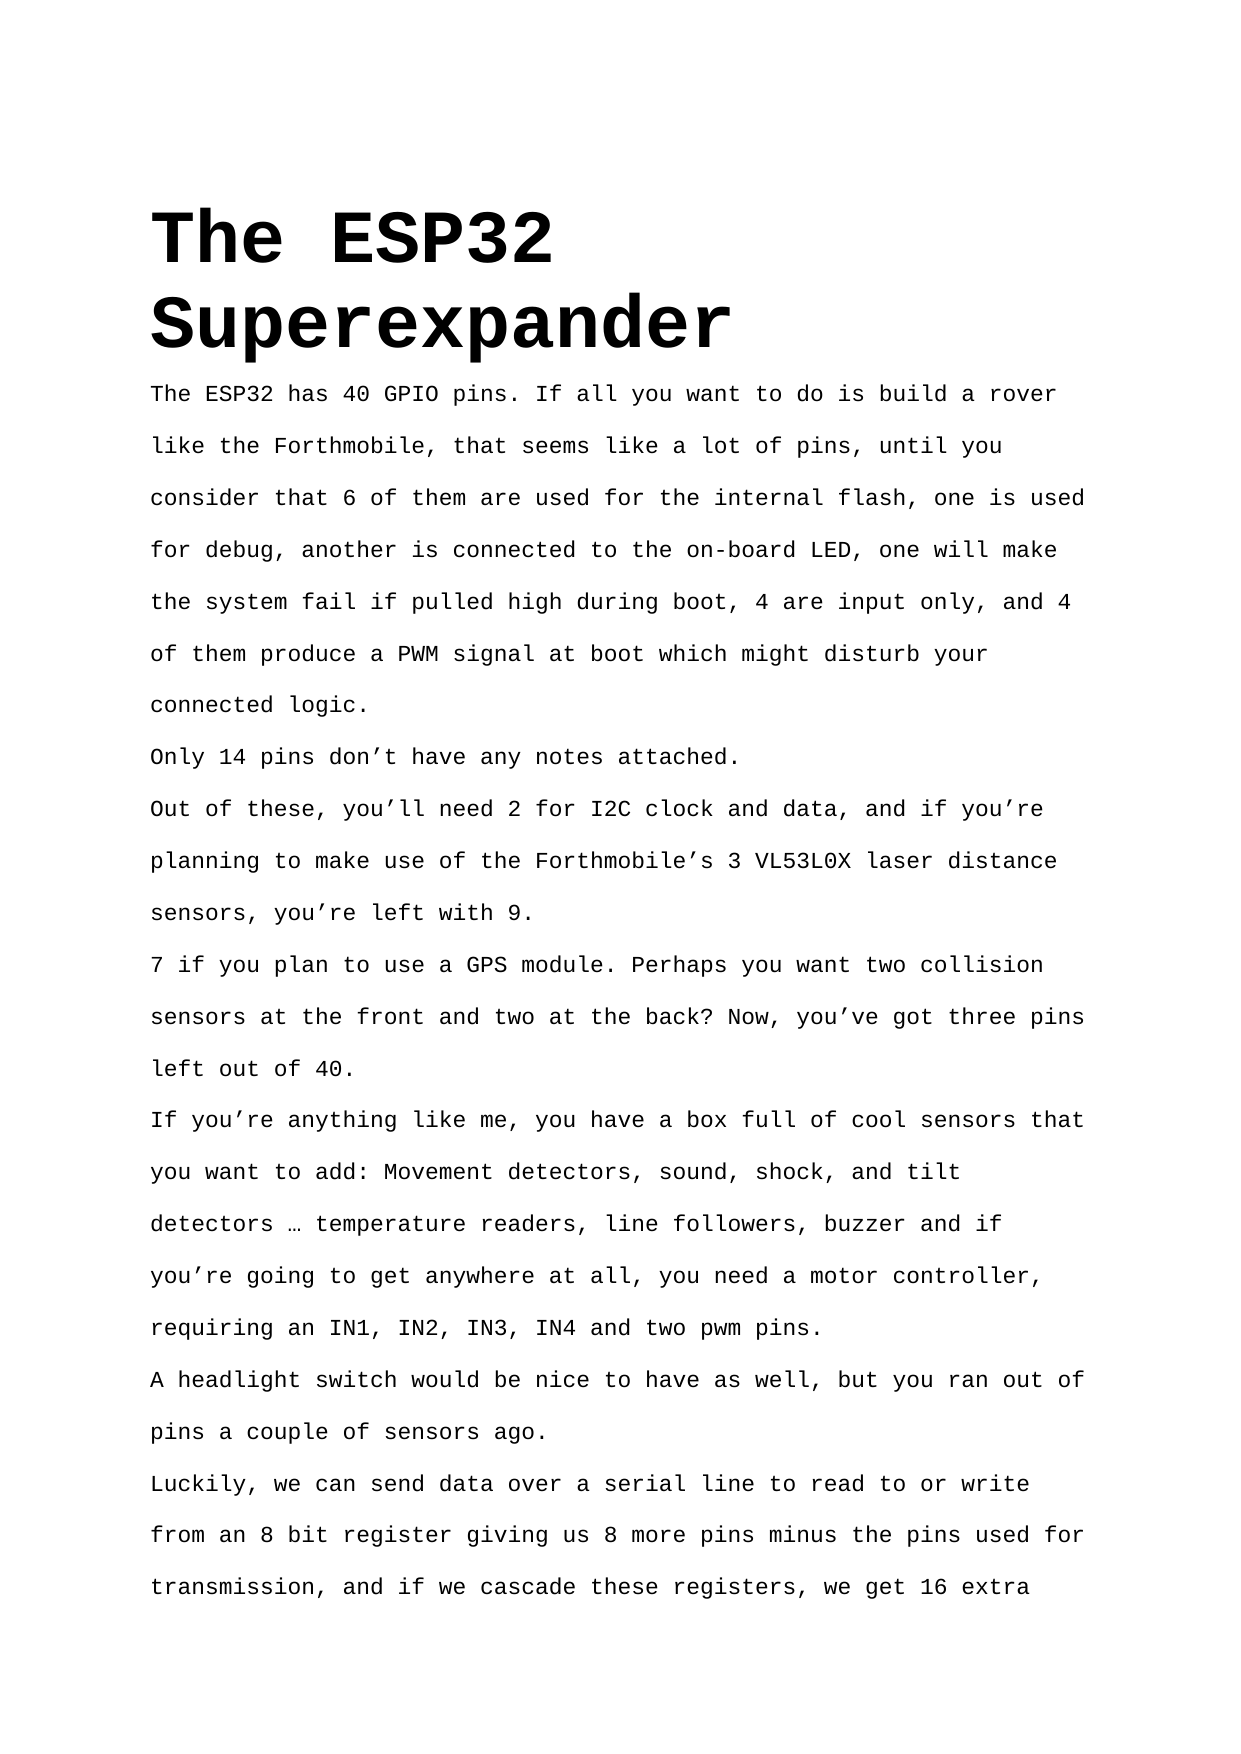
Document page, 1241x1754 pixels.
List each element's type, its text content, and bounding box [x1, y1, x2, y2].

text A headlight switch would be nice to have as well, but you ran out of pins a couple of sensors ago. [150, 1368, 1091, 1446]
text If you’re anything like me, you have a box full of cool sensors that you want to add: Movement detectors, sound, shock, and tilt detectors … temperature readers, line followers, buzzer and if you’re going to get anywhere at all, you need a motor controller, requiring an IN1, IN2, IN3, IN4 and two pwm pins. [150, 1109, 1091, 1342]
text 7 if you plan to use a GPS module. Perhaps you want two collision sensors at the front and two at the back? Now, you’ve got three pins left out of 40. [150, 953, 1091, 1083]
title The ESP32 Superexpander [150, 200, 1091, 370]
text Luckily, we can send data over a serial line to read to or write from an 8 bit register giving us 8 more pins minus the pins used for transmission, and if we cascade these registers, we get 16 extra [150, 1472, 1091, 1602]
text Only 14 pins don’t have any notes attached. [150, 746, 1091, 772]
text Out of these, you’ll need 2 for I2C clock and data, and if you’re planning to make use of the Forthmobile’s 3 VL53L0X laser distance sensors, you’re left with 9. [150, 797, 1091, 927]
text The ESP32 has 40 GPIO pins. If all you want to do is build a rover like the Forthmobile, that seems like a lot of pins, until you consider that 6 of them are used for the internal flash, one is used for debug, another is connected to the on-board LED, one will make the system fail if pulled high during boot, 4 are input only, and 4 of them produce a PWM signal at boot which might disturb your connected logic. [150, 382, 1091, 720]
